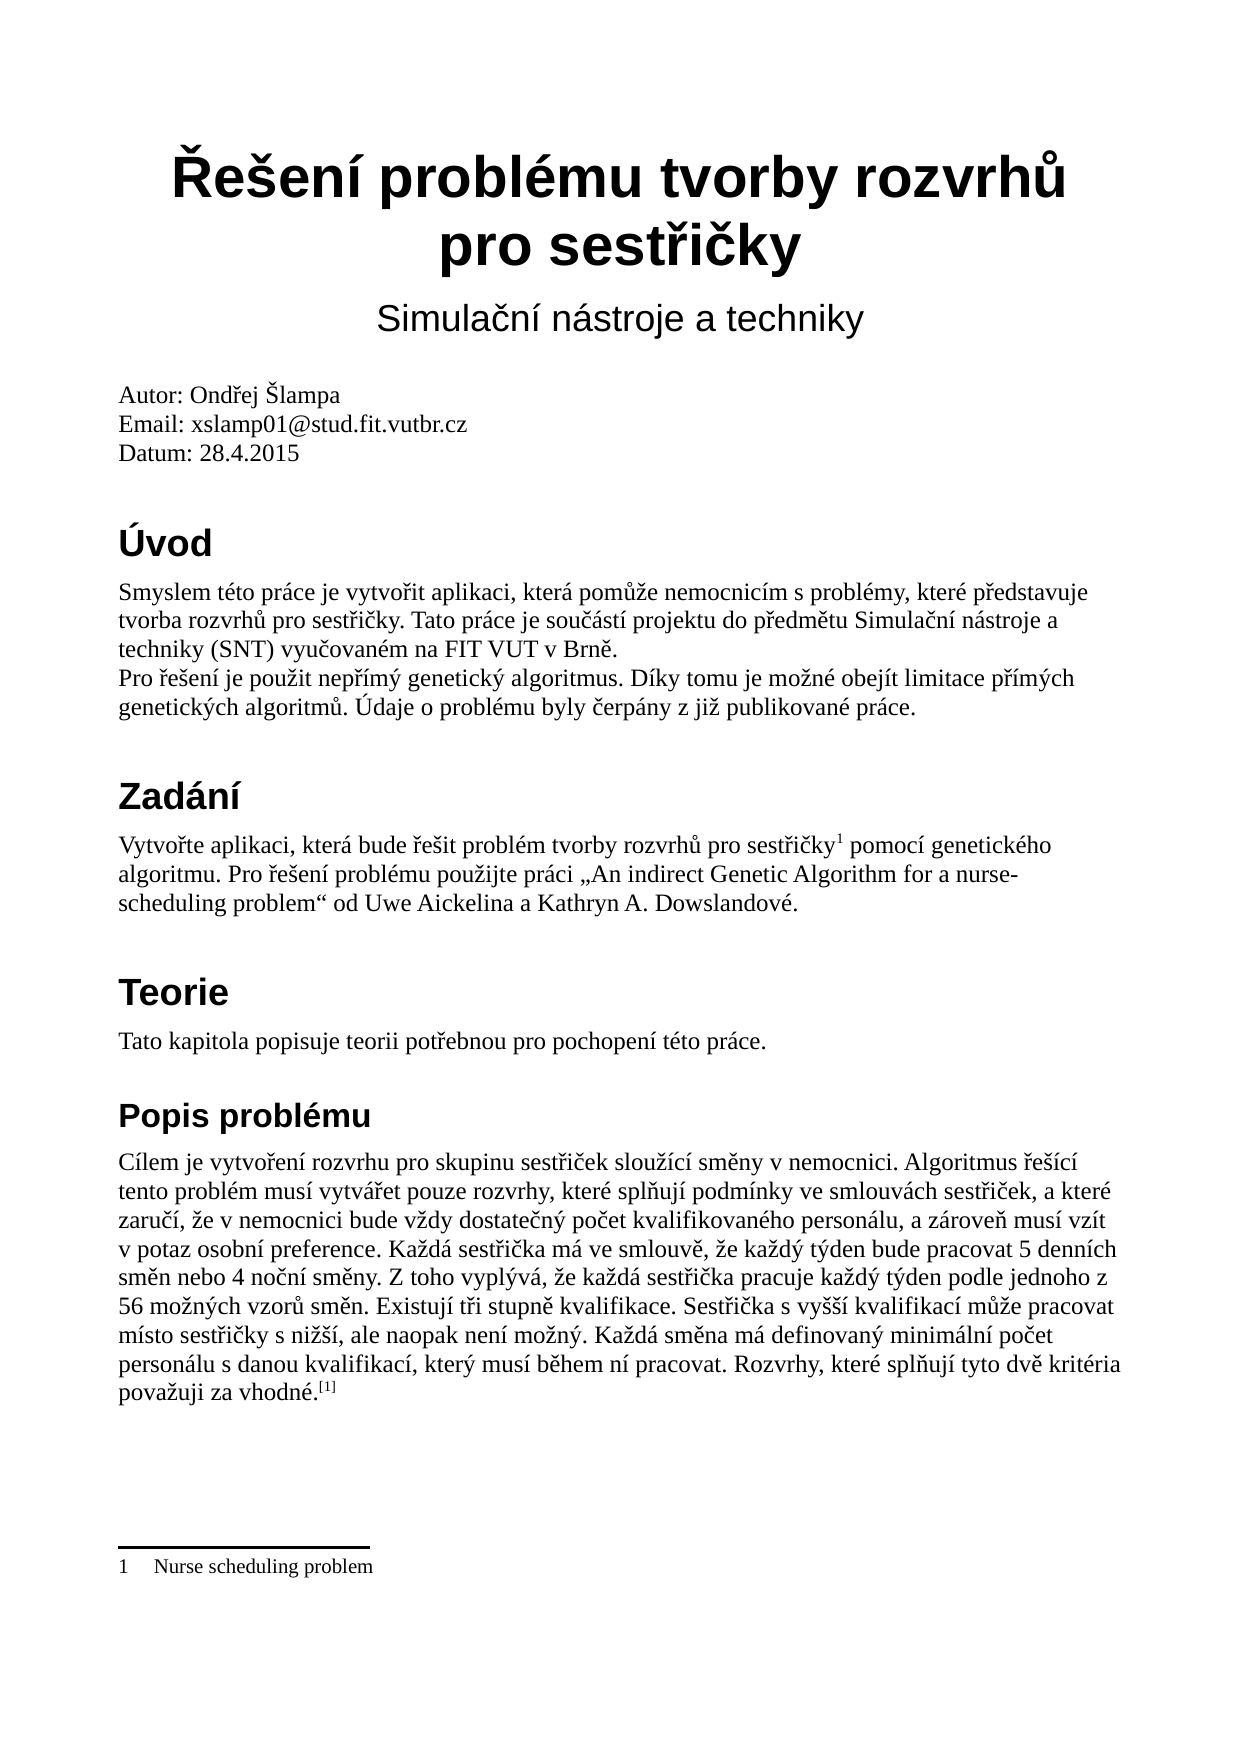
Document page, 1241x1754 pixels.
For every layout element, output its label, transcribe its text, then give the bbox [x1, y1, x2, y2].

text Autor: Ondřej Šlampa [118, 380, 1122, 409]
text Email: xslamp01@stud.fit.vutbr.cz [118, 409, 1122, 438]
text Datum: 28.4.2015 [118, 438, 1122, 467]
subtitle Popis problému [118, 1096, 1122, 1135]
subtitle Zadání [118, 774, 1122, 818]
text Vytvořte aplikaci, která bude řešit problém tvorby rozvrhů pro sestřičky pomocí genetického algoritmu. Pro řešení problému použijte práci „An indirect Genetic Algorithm for a nurse-scheduling problem“ od Uwe Aickelina a Kathryn A. Dowslandové. [118, 830, 1122, 916]
subtitle Simulační nástroje a techniky [118, 296, 1122, 339]
text Pro řešení je použit nepřímý genetický algoritmus. Díky tomu je možné obejít limitace přímých genetických algoritmů. Údaje o problému byly čerpány z již publikované práce. [118, 663, 1122, 720]
title Řešení problému tvorby rozvrhů pro sestřičky [118, 143, 1122, 277]
subtitle Teorie [118, 970, 1122, 1014]
text Smyslem této práce je vytvořit aplikaci, která pomůže nemocnicím s problémy, které představuje tvorba rozvrhů pro sestřičky. Tato práce je součástí projektu do předmětu Simulační nástroje a techniky (SNT) vyučovaném na FIT VUT v Brně. [118, 577, 1122, 663]
text Tato kapitola popisuje teorii potřebnou pro pochopení této práce. [118, 1026, 1122, 1055]
text Cílem je vytvoření rozvrhu pro skupinu sestřiček sloužící směny v nemocnici. Algoritmus řešící tento problém musí vytvářet pouze rozvrhy, které splňují podmínky ve smlouvách sestřiček, a které zaručí, že v nemocnici bude vždy dostatečný počet kvalifikovaného personálu, a zároveň musí vzít v potaz osobní preference. Každá sestřička má ve smlouvě, že každý týden bude pracovat 5 denních směn nebo 4 noční směny. Z toho vyplývá, že každá sestřička pracuje každý týden podle jednoho z 56 možných vzorů směn. Existují tři stupně kvalifikace. Sestřička s vyšší kvalifikací může pracovat místo sestřičky s nižší, ale naopak není možný. Každá směna má definovaný minimální počet personálu s danou kvalifikací, který musí během ní pracovat. Rozvrhy, které splňují tyto dvě kritéria považuji za vhodné.[1] [118, 1147, 1122, 1406]
text Nurse scheduling problem [118, 1553, 1122, 1578]
subtitle Úvod [118, 520, 1122, 564]
